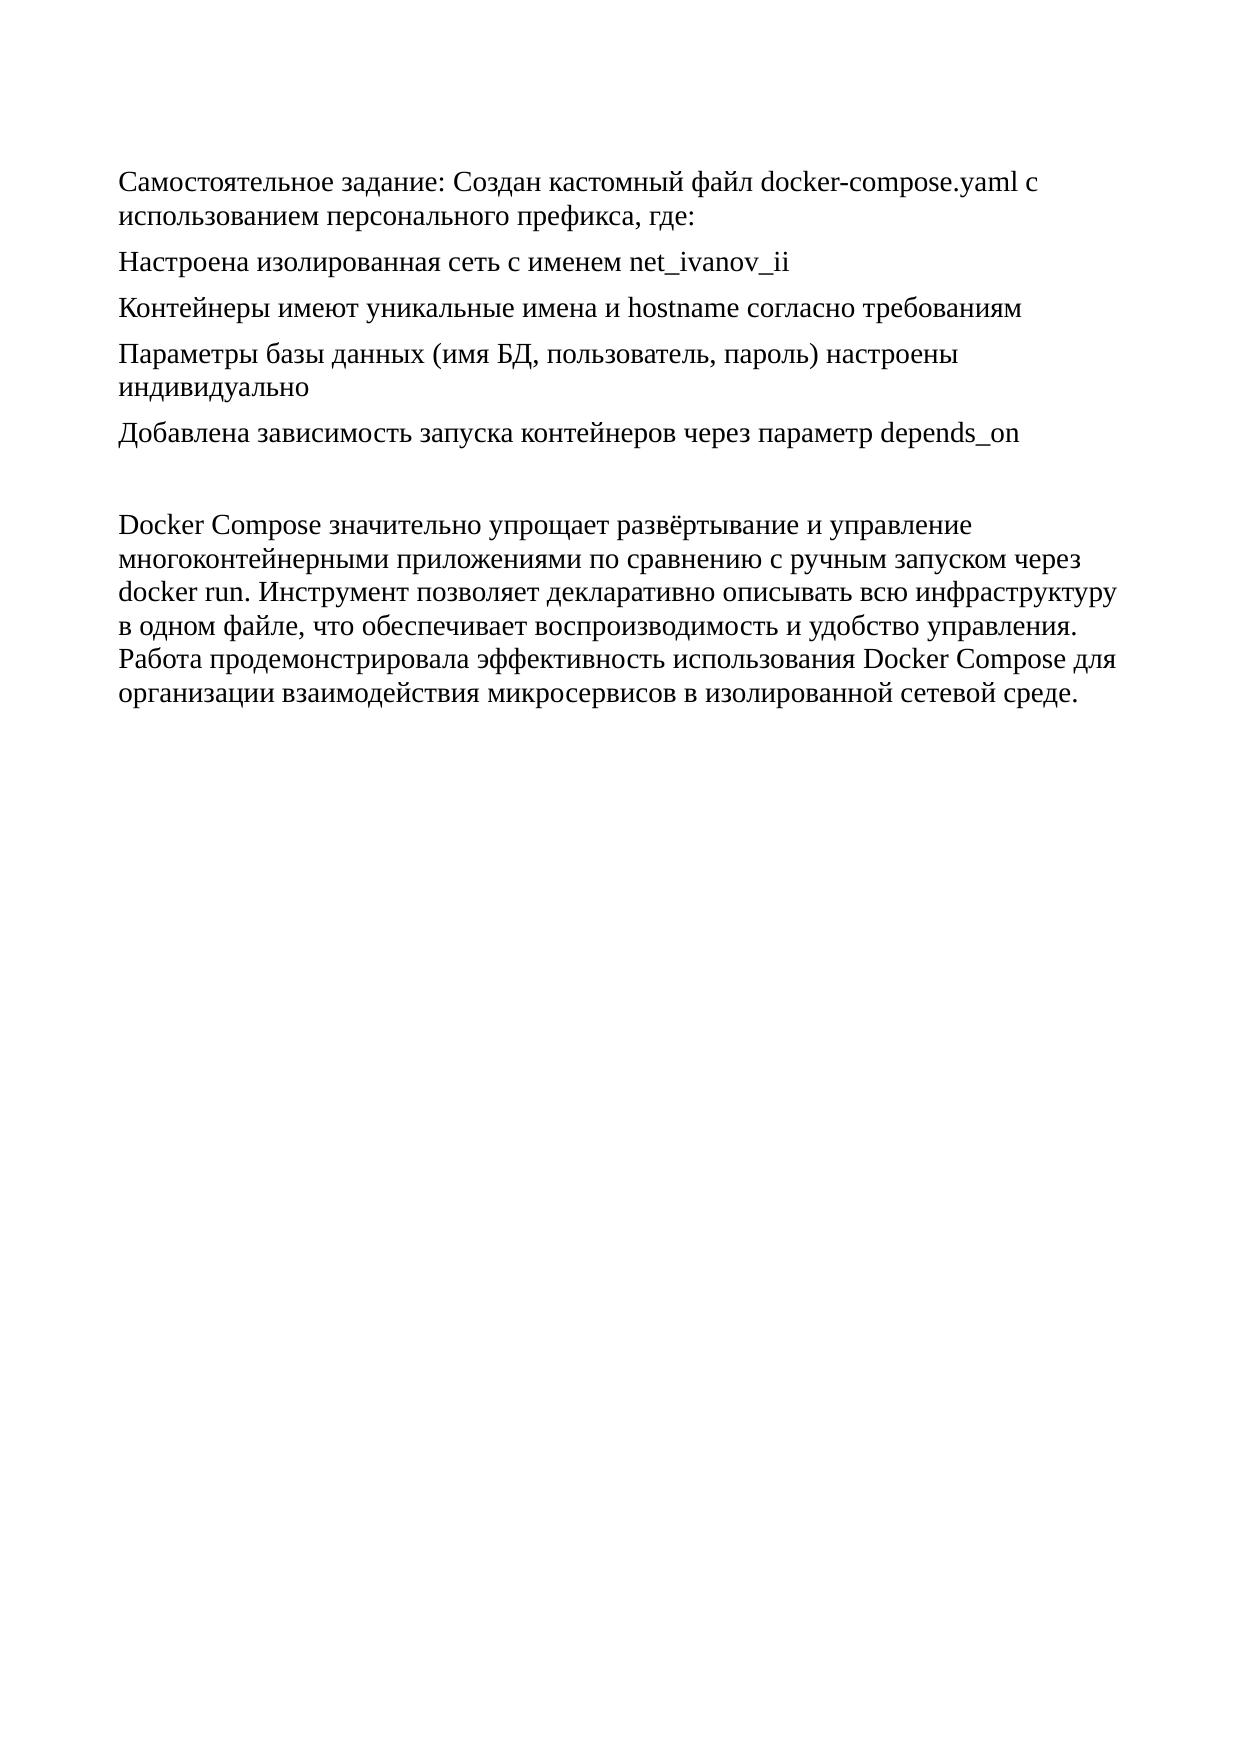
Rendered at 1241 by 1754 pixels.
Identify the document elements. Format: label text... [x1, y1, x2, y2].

text Docker Compose значительно упрощает развёртывание и управление многоконтейнерными приложениями по сравнению с ручным запуском через docker run. Инструмент позволяет декларативно описывать всю инфраструктуру в одном файле, что обеспечивает воспроизводимость и удобство управления. Работа продемонстрировала эффективность использования Docker Compose для организации взаимодействия микросервисов в изолированной сетевой среде. [118, 507, 1122, 709]
text Контейнеры имеют уникальные имена и hostname согласно требованиям [118, 290, 1122, 323]
text Самостоятельное задание: Создан кастомный файл docker-compose.yaml с использованием персонального префикса, где: [118, 164, 1122, 231]
text Добавлена зависимость запуска контейнеров через параметр depends_on [118, 415, 1122, 449]
text Параметры базы данных (имя БД, пользователь, пароль) настроены индивидуально [118, 336, 1122, 403]
text Настроена изолированная сеть с именем net_ivanov_ii [118, 244, 1122, 277]
